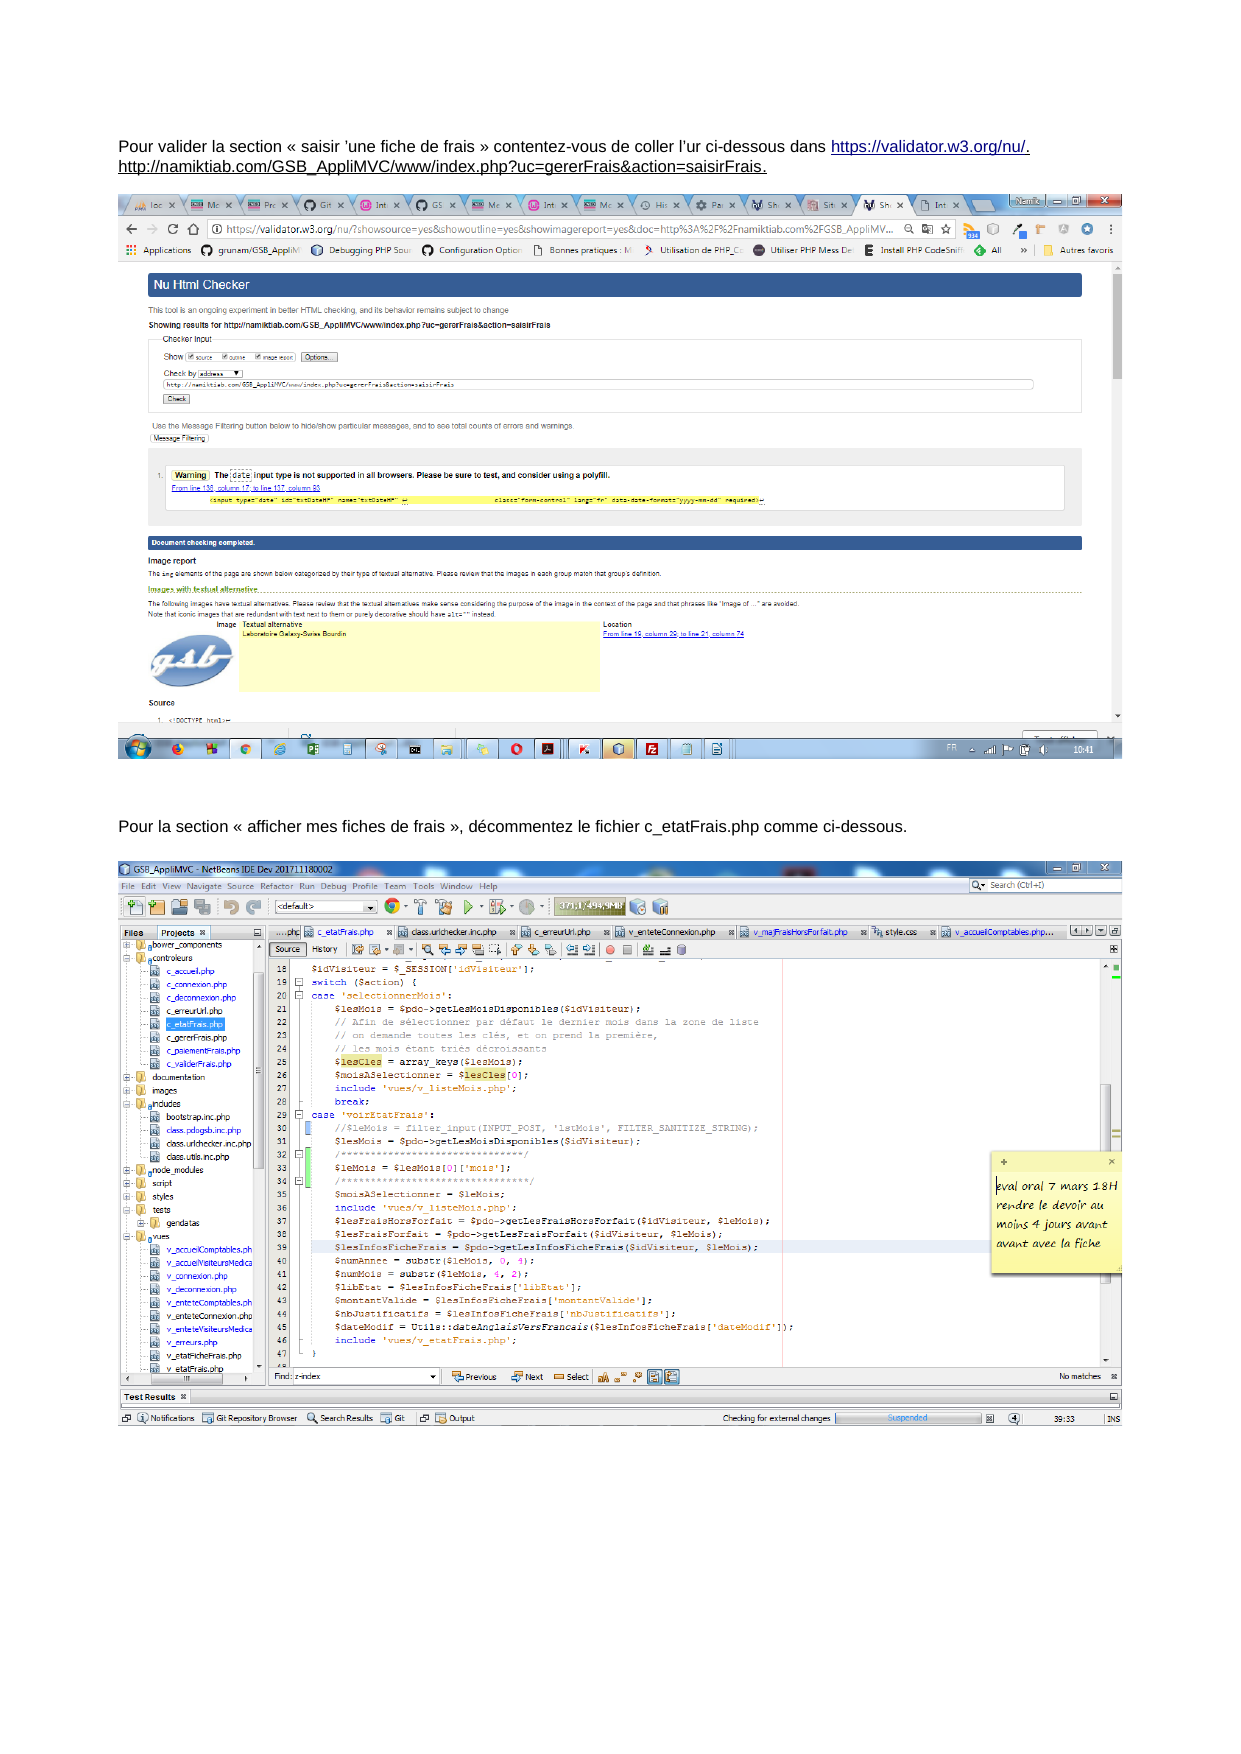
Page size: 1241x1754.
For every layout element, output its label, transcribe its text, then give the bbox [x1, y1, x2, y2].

picture [118, 194, 1123, 759]
text Pour valider la section « saisir ’une fiche de frais » contentez-vous de coller l’ur ci-dessous dans https://validator.w3.org/nu/. [118, 137, 1122, 156]
picture [118, 861, 1123, 1426]
text http://namiktiab.com/GSB_AppliMVC/www/index.php?uc=gererFrais&action=saisirFrais. [118, 156, 1122, 176]
text Pour la section « afficher mes fiches de frais », décommentez le fichier c_etatFrais.php comme ci-dessous. [118, 816, 1122, 836]
